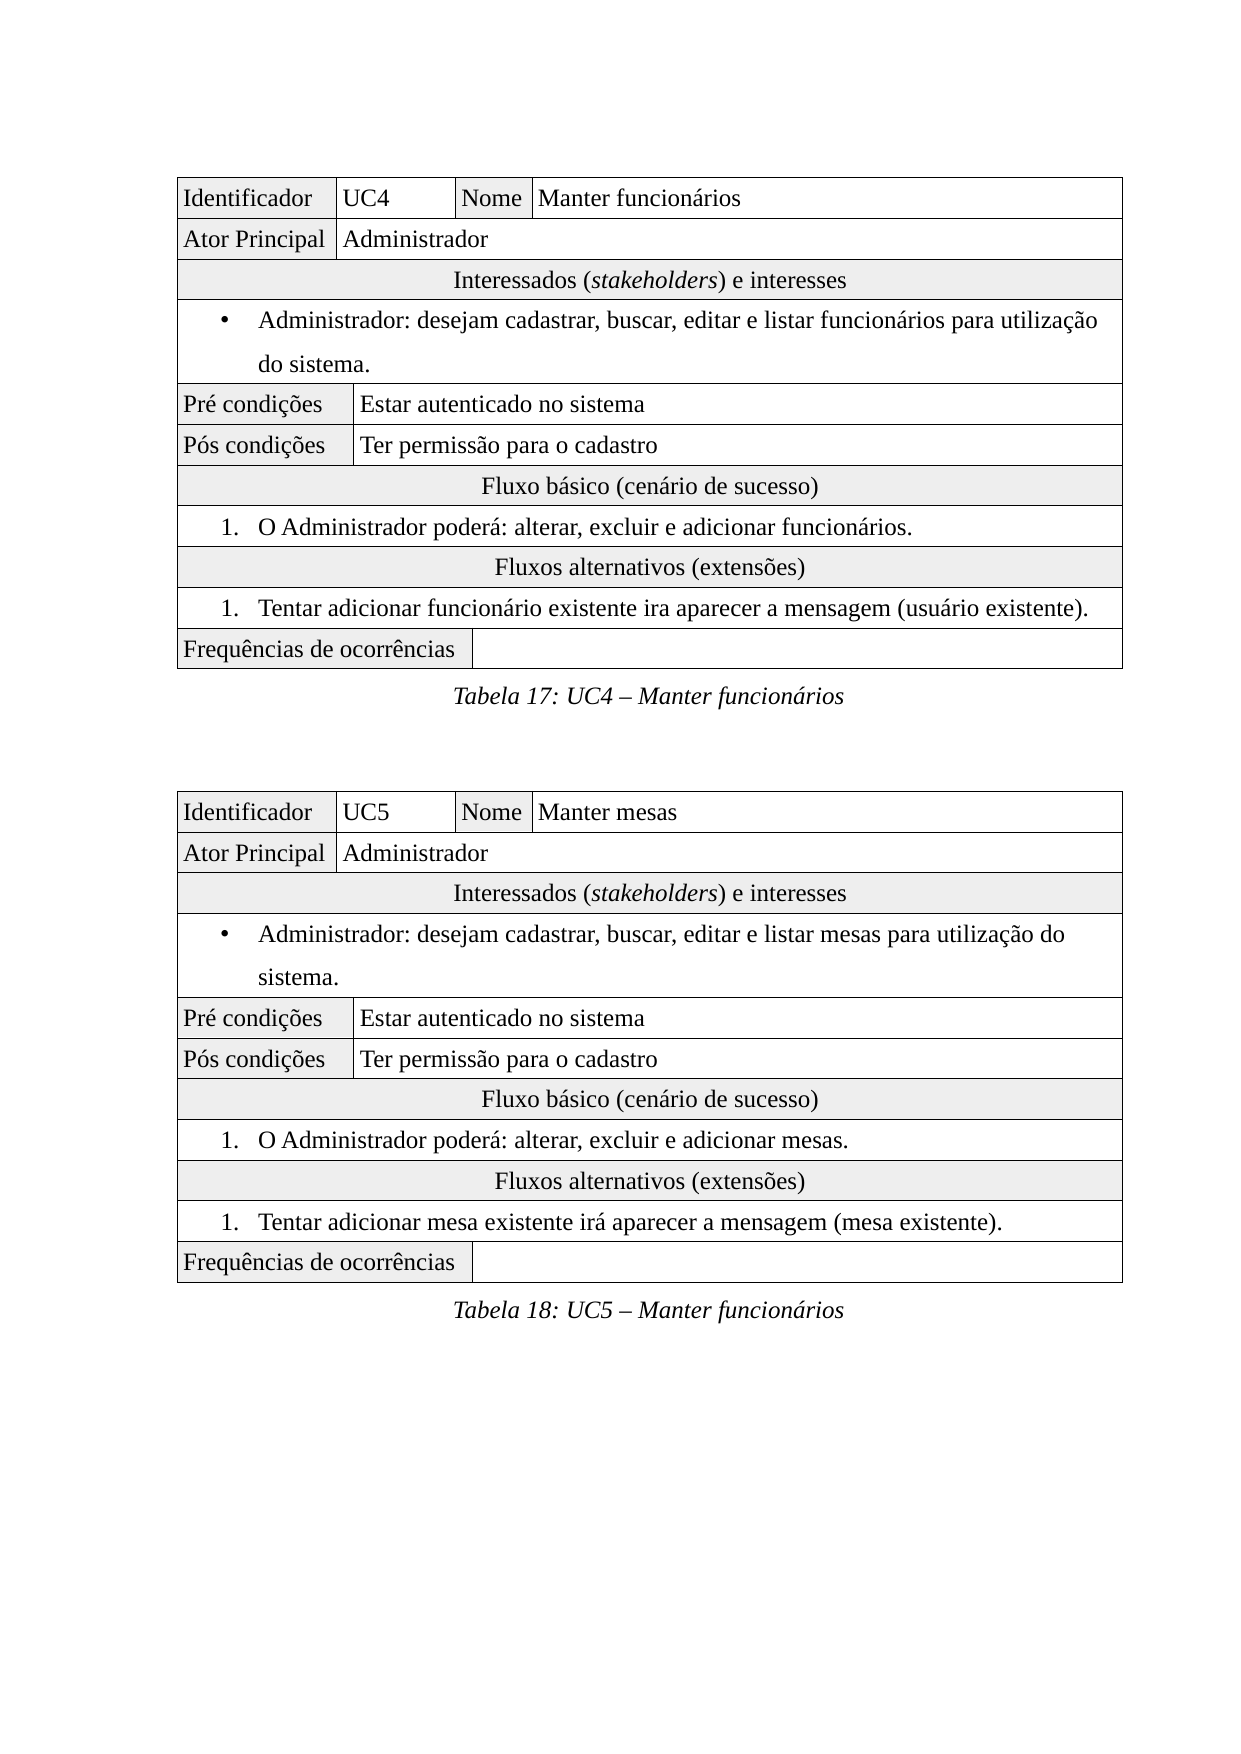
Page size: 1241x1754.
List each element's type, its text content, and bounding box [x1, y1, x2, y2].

table_cell Administrador: desejam cadastrar, buscar, editar e listar funcionários para utilização do sistema. [178, 300, 1122, 383]
table_header Manter funcionários [533, 178, 1122, 218]
table_header Nome [456, 178, 532, 218]
table_cell Tentar adicionar funcionário existente ira aparecer a mensagem (usuário existente). [178, 588, 1122, 628]
table_cell O Administrador poderá: alterar, excluir e adicionar funcionários. [178, 506, 1122, 546]
table_header Nome [456, 792, 532, 831]
table_cell Interessados (stakeholders) e interesses [178, 873, 1122, 913]
table_cell Estar autenticado no sistema [354, 998, 1122, 1037]
table_header UC5 [337, 792, 455, 831]
table_cell Ator Principal [178, 219, 336, 259]
table_cell Estar autenticado no sistema [354, 384, 1122, 424]
table_cell Frequências de ocorrências [178, 1242, 472, 1282]
table_cell Ter permissão para o cadastro [354, 425, 1122, 465]
table_cell Tentar adicionar mesa existente irá aparecer a mensagem (mesa existente). [178, 1201, 1122, 1241]
table_cell Pós condições [178, 425, 353, 465]
table_cell Interessados (stakeholders) e interesses [178, 260, 1122, 299]
table_cell Administrador [337, 833, 1122, 872]
table_cell Administrador [337, 219, 1122, 259]
text Tabela 17: UC4 – Manter funcionários [177, 681, 1122, 710]
text Tabela 18: UC5 – Manter funcionários [177, 1295, 1122, 1324]
table_cell Ter permissão para o cadastro [354, 1039, 1122, 1078]
table_cell [473, 1242, 1122, 1282]
table_cell Fluxos alternativos (extensões) [178, 1161, 1122, 1200]
table_cell Fluxo básico (cenário de sucesso) [178, 466, 1122, 505]
table_cell Pré condições [178, 384, 353, 424]
table_header Manter mesas [533, 792, 1122, 831]
table_cell Fluxo básico (cenário de sucesso) [178, 1079, 1122, 1119]
table_header Identificador [178, 792, 336, 831]
table_cell Fluxos alternativos (extensões) [178, 547, 1122, 587]
table_cell Frequências de ocorrências [178, 629, 472, 668]
table_cell Administrador: desejam cadastrar, buscar, editar e listar mesas para utilização do sistema. [178, 914, 1122, 997]
table_header UC4 [337, 178, 455, 218]
table_cell Pré condições [178, 998, 353, 1037]
table_cell O Administrador poderá: alterar, excluir e adicionar mesas. [178, 1120, 1122, 1160]
table_header Identificador [178, 178, 336, 218]
table_cell Pós condições [178, 1039, 353, 1078]
table_cell Ator Principal [178, 833, 336, 872]
table_cell [473, 629, 1122, 668]
